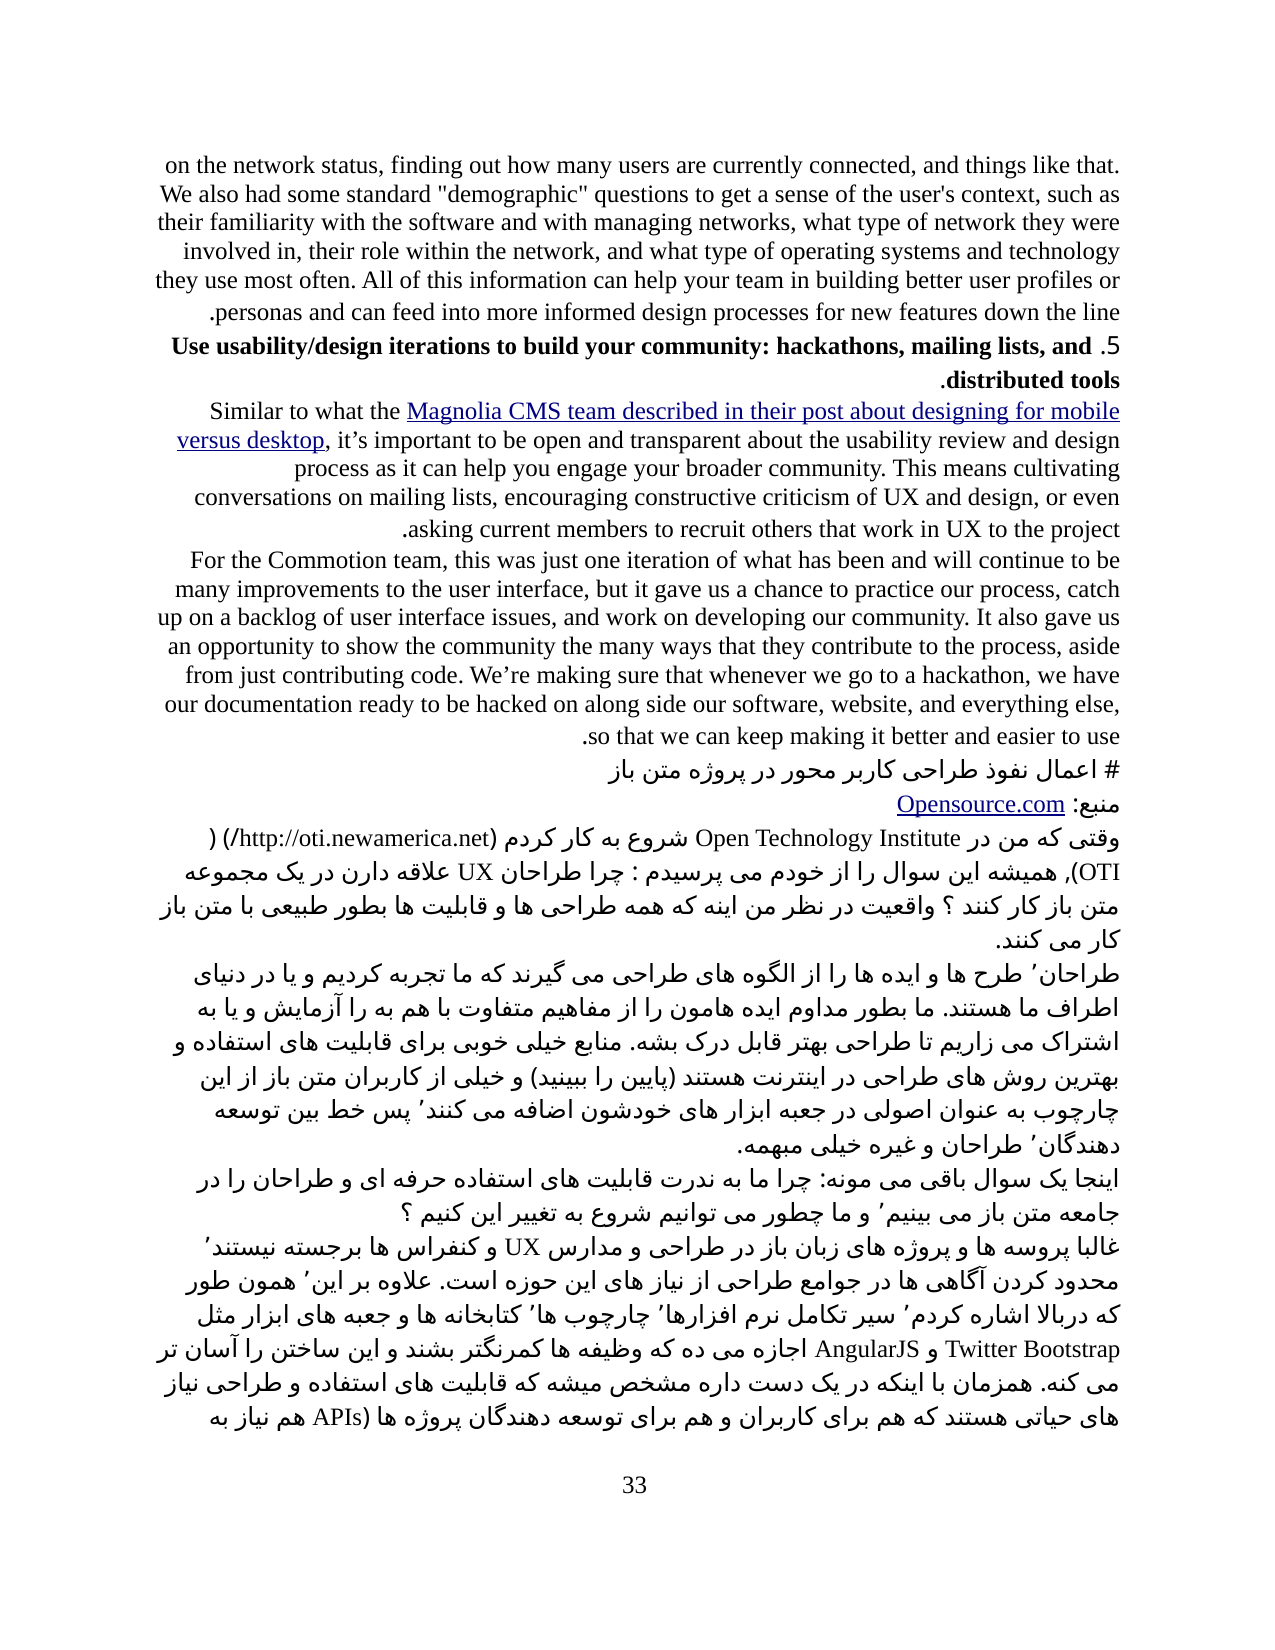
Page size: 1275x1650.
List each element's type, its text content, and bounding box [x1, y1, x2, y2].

table_cell منبع: Opensource.com [150, 786, 1125, 820]
table_cell غالبا پروسه ها و پروژه های زبان باز در طراحی و مدارس UX و کنفراس ها برجسته نیستند٬ محدود کردن آگاهی ها در جوامع طراحی از نیاز های این حوزه است. علاوه بر این٬ همون طور که دربالا اشاره کردم٬ سیر تکامل نرم افزارها٬ چارچوب ها٬‌ کتابخانه ها و جعبه های ابزار مثل Twitter Bootstrap و AngularJS اجازه می ده که وظیفه ها کمرنگتر بشند و این ساختن را آسان تر می کنه. همزمان با اینکه در یک دست داره مشخص میشه که قابلیت های استفاده و طراحی نیاز های حیاتی هستند که هم برای کاربران و هم برای توسعه دهندگان پروژه ها (APIs هم نیاز به استفاده است)٬‌ ظاهرا در استفاده از نرم افزار های زبان باز یک شکاف درصدی وجود داره. در گذشته٬ پروژه های کوچک تجربه کاربران را به عنوان یک چیز تجملی مشاهده می کردند ( UX) و بنابراین از نیروی انسانی برای نیازهای UX سرمایه گزاری نمی کردند. همچنین من می تونم تصور کنم که تقاضای بازار از طراحان را برای کار کردن در کمپانی های های خوب پول می دن اونها را نگه داشته٬ در حالی که بسیاری از پروژه های زبان باز یا بصورت مجانی اداره می شن یا بودجه خیلی کمی دارند. [150, 1229, 1125, 1433]
table_cell # اعمال نفوذ طراحی کاربر محور در پروژه متن باز [150, 752, 1125, 786]
table_cell وقتی که من در Open Technology Institute شروع به کار کردم (http://oti.newamerica.net/) (OTI), همیشه این سوال را از خودم می پرسیدم : چرا طراحان UX علاقه دارن در یک مجموعه متن باز کار کنند ؟ واقعیت در نظر من اینه که همه طراحی ها و قابلیت ها بطور طبیعی با متن باز کار می کنند. [150, 820, 1125, 956]
table_cell 5. Use usability/design iterations to build your community: hackathons, mailing lists, and distributed tools. [150, 328, 1125, 396]
table_cell Similar to what the Magnolia CMS team described in their post about designing for mobile versus desktop, it’s important to be open and transparent about the usability review and design process as it can help you engage your broader community. This means cultivating conversations on mailing lists, encouraging constructive criticism of UX and design, or even asking current members to recruit others that work in UX to the project. [150, 396, 1125, 545]
table_cell اینجا یک سوال باقی می مونه: چرا ما به ندرت قابلیت های استفاده حرفه ای و طراحان را در جامعه متن باز می بینیم٬ و ما چطور می توانیم شروع به تغییر این کنیم ؟ [150, 1160, 1125, 1228]
table_cell To do this, we prepared a plan for our interactions with the user community, asking them to Think Aloud through some of the common tasks such as configuring a wireless router, checking on the network status, finding out how many users are currently connected, and things like that. We also had some standard "demographic" questions to get a sense of the user's context, such as their familiarity with the software and with managing networks, what type of network they were involved in, their role within the network, and what type of operating systems and technology they use most often. All of this information can help your team in building better user profiles or personas and can feed into more informed design processes for new features down the line. [150, 150, 1125, 328]
table_cell For the Commotion team, this was just one iteration of what has been and will continue to be many improvements to the user interface, but it gave us a chance to practice our process, catch up on a backlog of user interface issues, and work on developing our community. It also gave us an opportunity to show the community the many ways that they contribute to the process, aside from just contributing code. We’re making sure that whenever we go to a hackathon, we have our documentation ready to be hacked on along side our software, website, and everything else, so that we can keep making it better and easier to use. [150, 545, 1125, 752]
table_cell طراحان٬‌ طرح ها و ایده ها را از الگوه های طراحی می گیرند که ما تجربه کردیم و یا در دنیای اطراف ما هستند. ما بطور مداوم ایده هامون را از مفاهیم متفاوت با هم به را آزمایش و یا به اشتراک می زاریم تا طراحی بهتر قابل درک بشه. منابع خیلی خوبی برای قابلیت های استفاده و بهترین روش های طراحی در اینترنت هستند (پایین را ببینید) و خیلی از کاربران متن باز از این چارچوب به عنوان اصولی در جعبه ابزار های خودشون اضافه می کنند٬‌ پس خط بین توسعه دهندگان٬ طراحان و غیره خیلی مبهمه. [150, 956, 1125, 1160]
